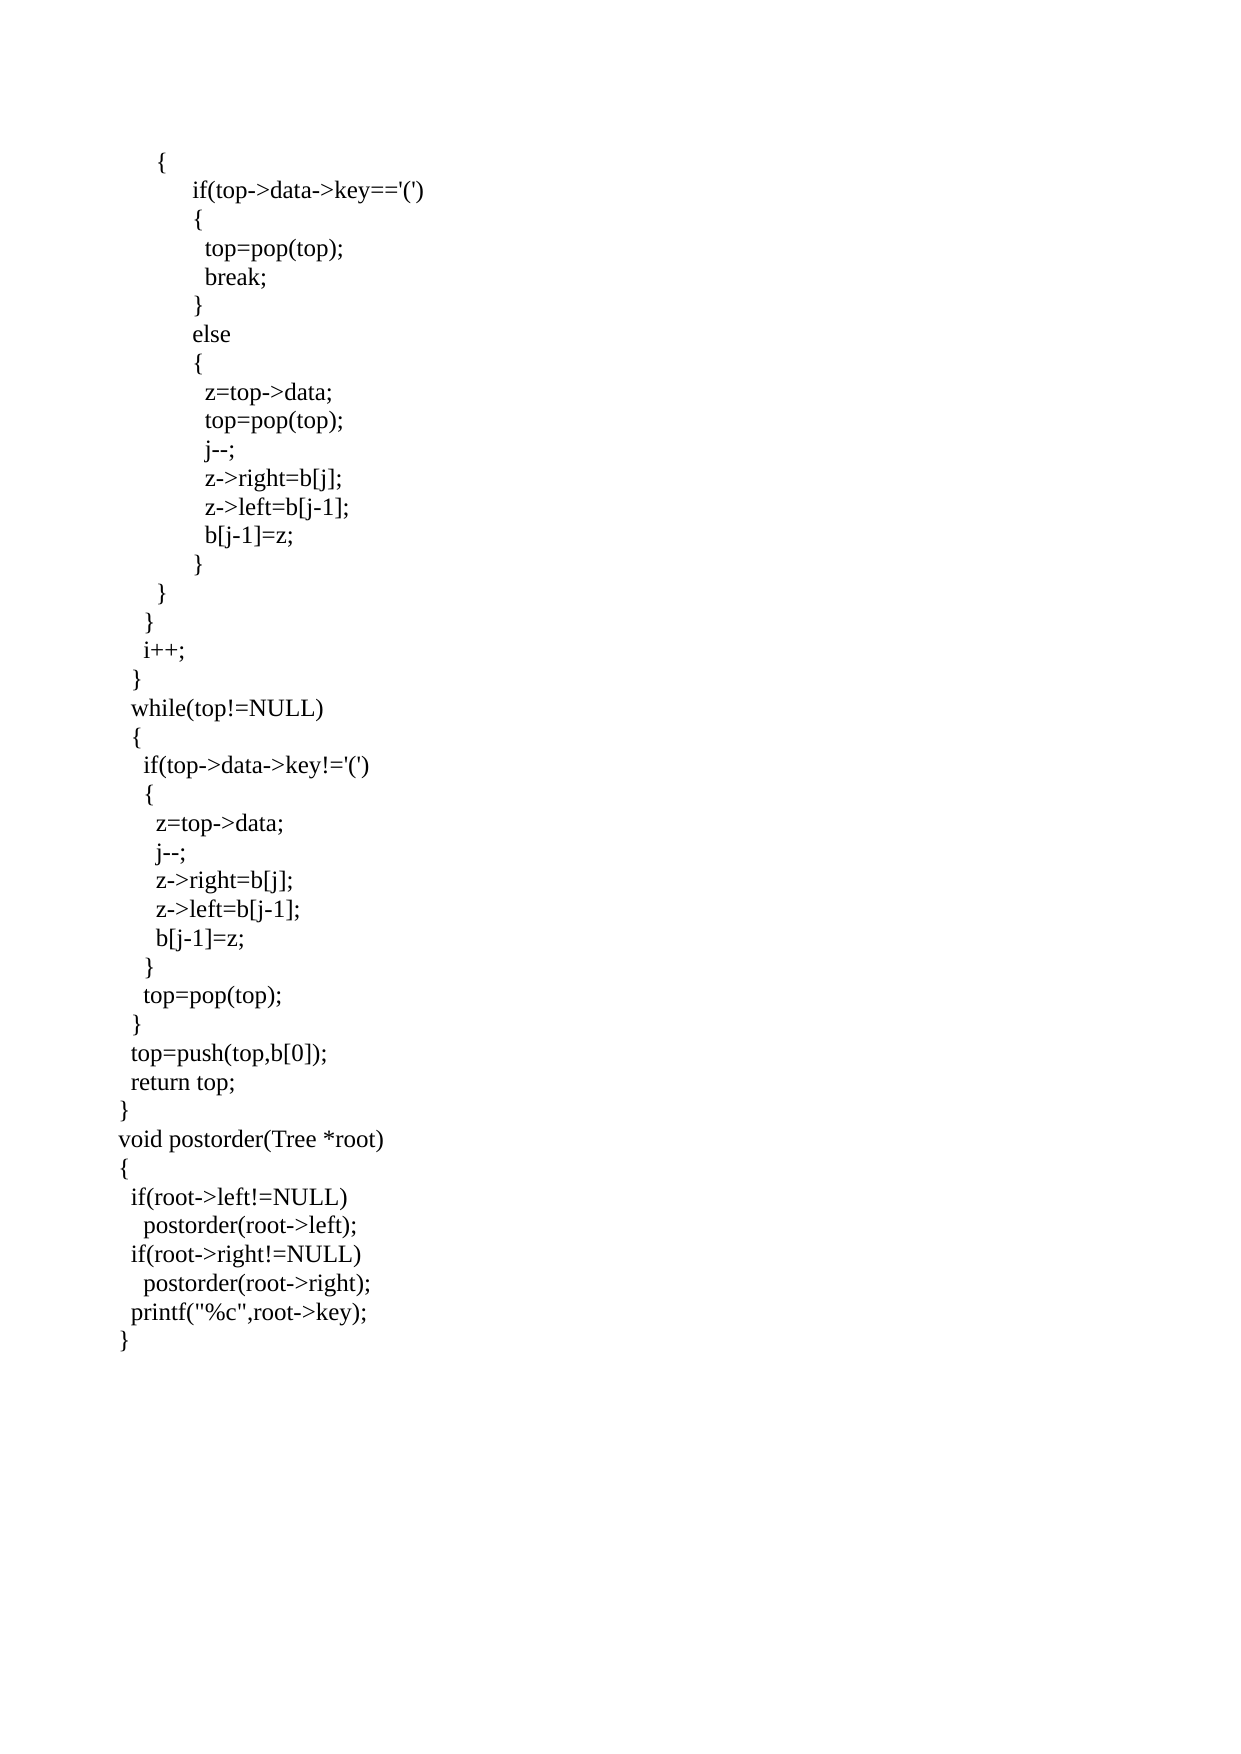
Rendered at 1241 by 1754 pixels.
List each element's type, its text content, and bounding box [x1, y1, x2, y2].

text } [118, 578, 1122, 607]
text else [118, 319, 1122, 348]
text void postorder(Tree *root) [118, 1124, 1122, 1153]
text } [118, 952, 1122, 981]
text { [118, 779, 1122, 808]
text b[j-1]=z; [118, 521, 1122, 549]
text { [118, 147, 1122, 176]
text top=pop(top); [118, 981, 1122, 1009]
text if(root->left!=NULL) [118, 1182, 1122, 1211]
text if(top->data->key!='(') [118, 751, 1122, 779]
text { [118, 204, 1122, 233]
text } [118, 607, 1122, 636]
text while(top!=NULL) [118, 693, 1122, 722]
text b[j-1]=z; [118, 923, 1122, 952]
text { [118, 1153, 1122, 1182]
text break; [118, 262, 1122, 291]
text z=top->data; [118, 808, 1122, 837]
text printf("%c",root->key); [118, 1297, 1122, 1326]
text } [118, 1096, 1122, 1124]
text return top; [118, 1067, 1122, 1096]
text } [118, 291, 1122, 319]
text { [118, 722, 1122, 751]
text if(root->right!=NULL) [118, 1239, 1122, 1268]
text z=top->data; [118, 377, 1122, 406]
text } [118, 1009, 1122, 1038]
text } [118, 664, 1122, 693]
text z->left=b[j-1]; [118, 492, 1122, 521]
text i++; [118, 636, 1122, 664]
text j--; [118, 434, 1122, 463]
text j--; [118, 837, 1122, 866]
text z->right=b[j]; [118, 866, 1122, 894]
text if(top->data->key=='(') [118, 176, 1122, 204]
text top=push(top,b[0]); [118, 1038, 1122, 1067]
text postorder(root->left); [118, 1211, 1122, 1239]
text postorder(root->right); [118, 1268, 1122, 1297]
text { [118, 348, 1122, 377]
text z->right=b[j]; [118, 463, 1122, 492]
text z->left=b[j-1]; [118, 894, 1122, 923]
text } [118, 549, 1122, 578]
text top=pop(top); [118, 406, 1122, 434]
text top=pop(top); [118, 233, 1122, 262]
text } [118, 1326, 1122, 1354]
